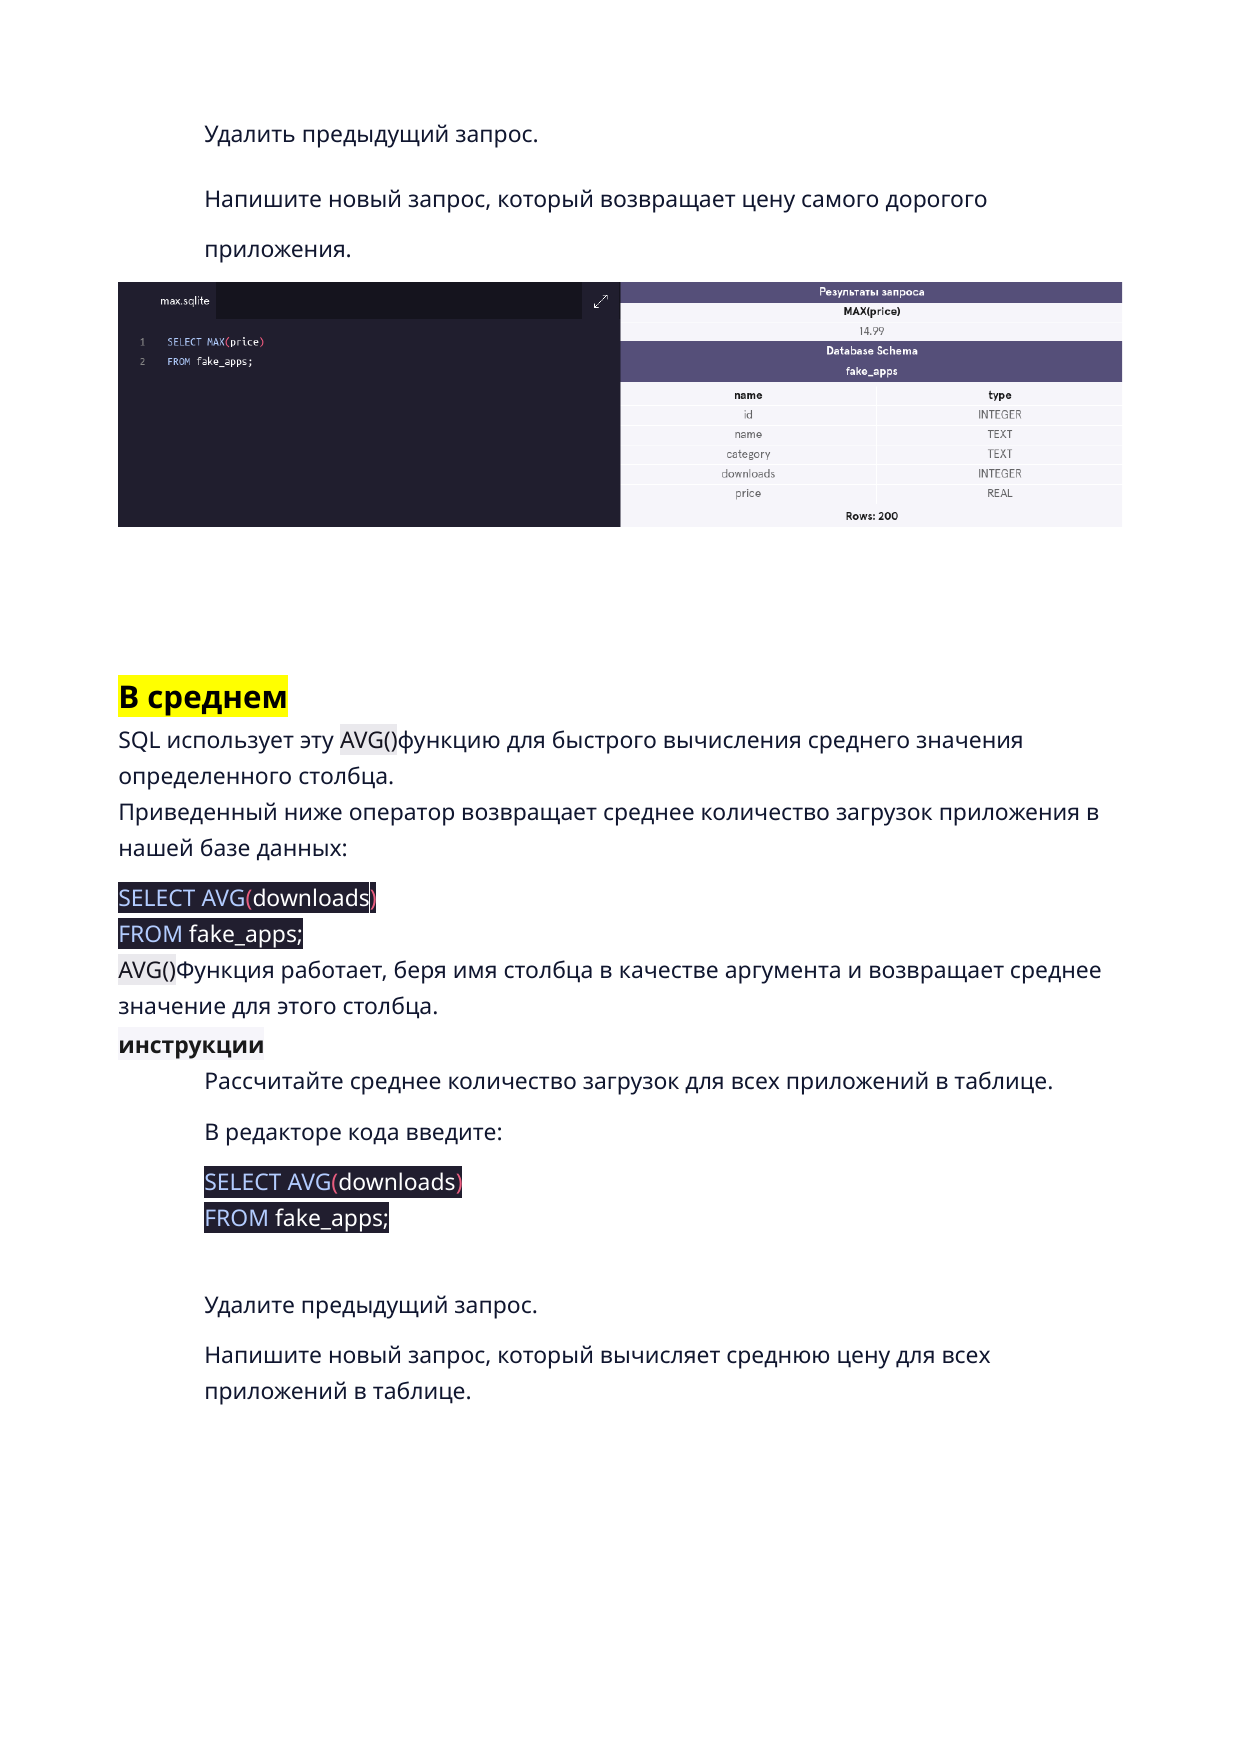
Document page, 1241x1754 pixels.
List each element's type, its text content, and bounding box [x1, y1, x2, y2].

subtitle инструкции [118, 1026, 1122, 1060]
text В среднем [118, 675, 1122, 717]
text FROM fake_apps; [204, 1202, 1122, 1233]
text Удалить предыдущий запрос. [204, 118, 1122, 149]
text SELECT AVG(downloads) [118, 882, 1122, 913]
text SELECT AVG(downloads) [204, 1166, 1122, 1198]
text Рассчитайте среднее количество загрузок для всех приложений в таблице. [204, 1065, 1122, 1097]
text Удалите предыдущий запрос. [204, 1289, 1122, 1320]
text FROM fake_apps; [118, 918, 1122, 949]
text Приведенный ниже оператор возвращает среднее количество загрузок приложения в нашей базе данных: [118, 796, 1122, 863]
text SQL использует эту AVG()функцию для быстрого вычисления среднего значения определенного столбца. [118, 724, 1122, 791]
text AVG()Функция работает, беря имя столбца в качестве аргумента и возвращает среднее значение для этого столбца. [118, 954, 1122, 1021]
picture [118, 282, 1123, 527]
text В редакторе кода введите: [204, 1116, 1122, 1147]
text Напишите новый запрос, который вычисляет среднюю цену для всех приложений в таблице. [204, 1339, 1122, 1406]
text Напишите новый запрос, который возвращает цену самого дорогого приложения. [204, 183, 1122, 264]
